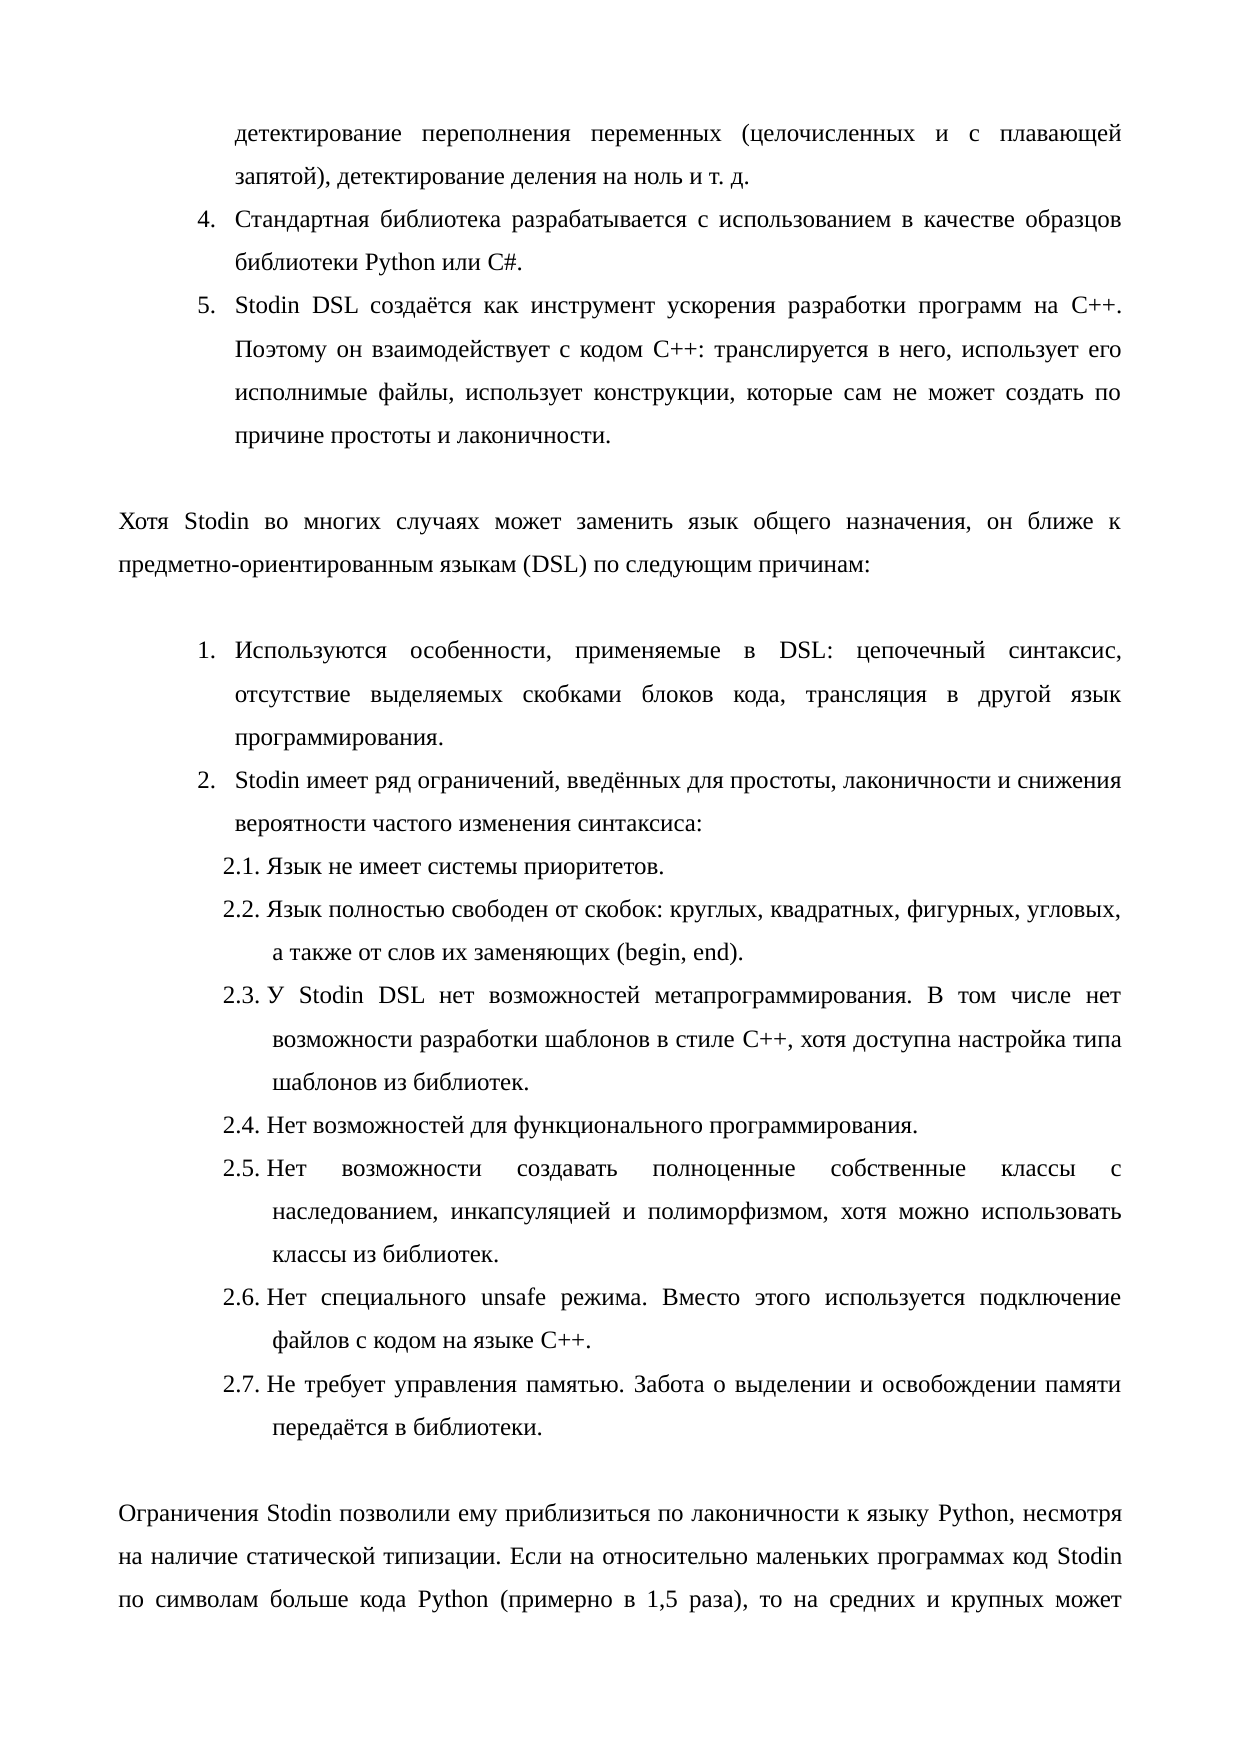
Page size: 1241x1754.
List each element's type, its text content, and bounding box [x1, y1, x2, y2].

list Stodin имеет ряд ограничений, введённых для простоты, лаконичности и снижения вероятности частого изменения синтаксиса: [197, 765, 1122, 837]
text Хотя Stodin во многих случаях может заменить язык общего назначения, он ближе к предметно-ориентированным языкам (DSL) по следующим причинам: [118, 506, 1122, 578]
list Стандартная библиотека разрабатывается с использованием в качестве образцов библиотеки Python или C#. [197, 204, 1122, 276]
list Язык не имеет системы приоритетов. [223, 851, 1122, 880]
list Используются особенности, применяемые в DSL: цепочечный синтаксис, отсутствие выделяемых скобками блоков кода, трансляция в другой язык программирования. [197, 636, 1122, 751]
list детектирование переполнения переменных (целочисленных и с плавающей запятой), детектирование деления на ноль и т. д. [197, 118, 1122, 190]
list Не требует управления памятью. Забота о выделении и освобождении памяти передаётся в библиотеки. [223, 1369, 1122, 1441]
list Stodin DSL создаётся как инструмент ускорения разработки программ на C++. Поэтому он взаимодействует с кодом C++: транслируется в него, использует его исполнимые файлы, использует конструкции, которые сам не может создать по причине простоты и лаконичности. [197, 291, 1122, 449]
list Язык полностью свободен от скобок: круглых, квадратных, фигурных, угловых, а также от слов их заменяющих (begin, end). [223, 894, 1122, 966]
text Ограничения Stodin позволили ему приблизиться по лаконичности к языку Python, несмотря на наличие статической типизации. Если на относительно маленьких программах код Stodin по символам больше кода Python (примерно в 1,5 раза), то на средних и крупных может [118, 1498, 1122, 1613]
list Нет возможностей для функционального программирования. [223, 1110, 1122, 1139]
list Нет специального unsafe режима. Вместо этого используется подключение файлов с кодом на языке C++. [223, 1282, 1122, 1354]
list У Stodin DSL нет возможностей метапрограммирования. В том числе нет возможности разработки шаблонов в стиле C++, хотя доступна настройка типа шаблонов из библиотек. [223, 981, 1122, 1096]
list Нет возможности создавать полноценные собственные классы с наследованием, инкапсуляцией и полиморфизмом, хотя можно использовать классы из библиотек. [223, 1153, 1122, 1268]
